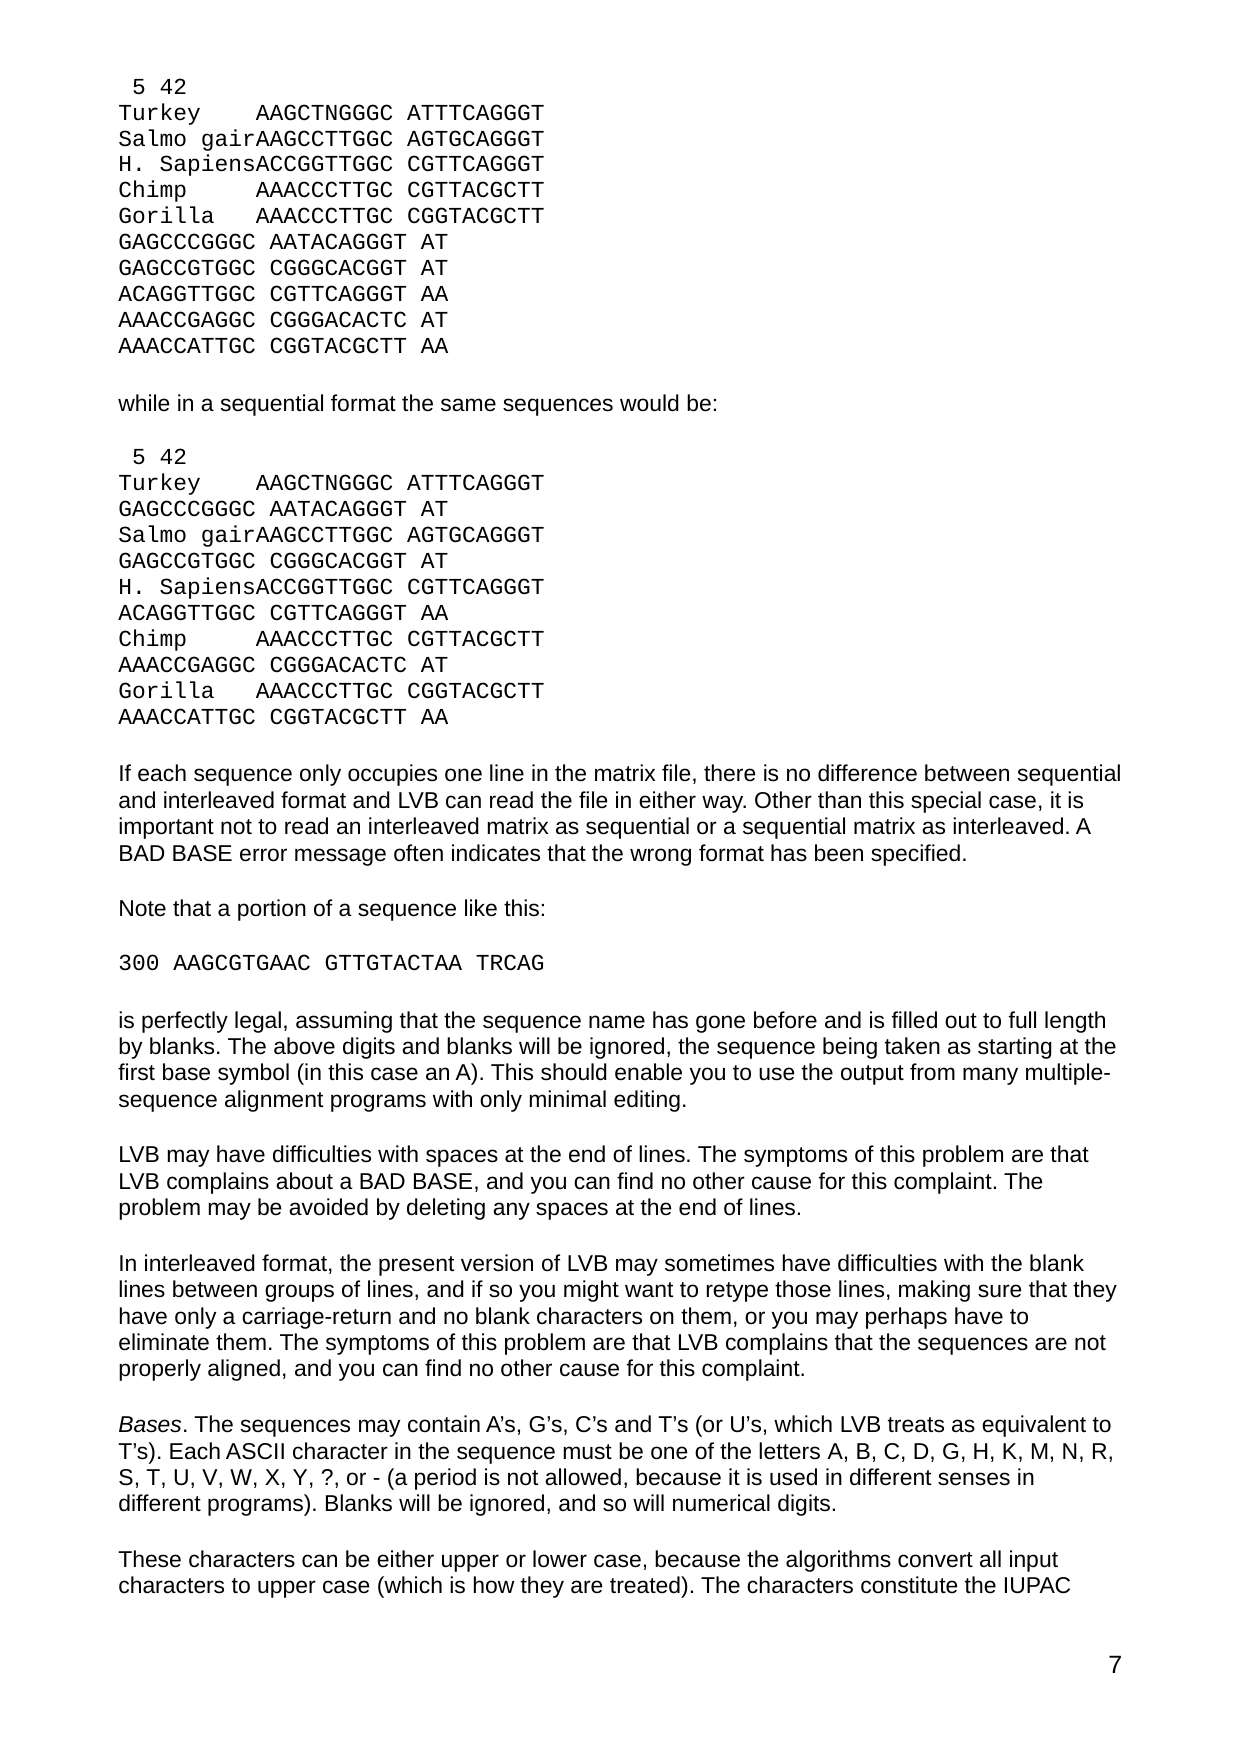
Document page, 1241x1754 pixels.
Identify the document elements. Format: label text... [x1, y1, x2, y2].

text 5 42 Turkey AAGCTNGGGC ATTTCAGGGT GAGCCCGGGC AATACAGGGT AT Salmo gairAAGCCTTGGC AGTGCAGGGT GAGCCGTGGC CGGGCACGGT AT H. SapiensACCGGTTGGC CGTTCAGGGT ACAGGTTGGC CGTTCAGGGT AA Chimp AAACCCTTGC CGTTACGCTT AAACCGAGGC CGGGACACTC AT Gorilla AAACCCTTGC CGGTACGCTT AAACCATTGC CGGTACGCTT AA [118, 446, 1122, 731]
text Bases. The sequences may contain A’s, G’s, C’s and T’s (or U’s, which LVB treats as equivalent to T’s). Each ASCII character in the sequence must be one of the letters A, B, C, D, G, H, K, M, N, R, S, T, U, V, W, X, Y, ?, or - (a period is not allowed, because it is used in different senses in different programs). Blanks will be ignored, and so will numerical digits. [118, 1411, 1122, 1517]
text In interleaved format, the present version of LVB may sometimes have difficulties with the blank lines between groups of lines, and if so you might want to retype those lines, making sure that they have only a carriage-return and no blank characters on them, or you may perhaps have to eliminate them. The symptoms of this problem are that LVB complains that the sequences are not properly aligned, and you can find no other cause for this complaint. [118, 1250, 1122, 1382]
text 5 42 Turkey AAGCTNGGGC ATTTCAGGGT Salmo gairAAGCCTTGGC AGTGCAGGGT H. SapiensACCGGTTGGC CGTTCAGGGT Chimp AAACCCTTGC CGTTACGCTT Gorilla AAACCCTTGC CGGTACGCTT GAGCCCGGGC AATACAGGGT AT GAGCCGTGGC CGGGCACGGT AT ACAGGTTGGC CGTTCAGGGT AA AAACCGAGGC CGGGACACTC AT AAACCATTGC CGGTACGCTT AA [118, 75, 1122, 360]
text 300 AAGCGTGAAC GTTGTACTAA TRCAG [118, 951, 1122, 977]
text while in a sequential format the same sequences would be: [118, 390, 1122, 416]
text If each sequence only occupies one line in the matrix file, there is no difference between sequential and interleaved format and LVB can read the file in either way. Other than this special case, it is important not to read an interleaved matrix as sequential or a sequential matrix as interleaved. A BAD BASE error message often indicates that the wrong format has been specified. [118, 760, 1122, 866]
text LVB may have difficulties with spaces at the end of lines. The symptoms of this problem are that LVB complains about a BAD BASE, and you can find no other cause for this complaint. The problem may be avoided by deleting any spaces at the end of lines. [118, 1141, 1122, 1221]
text These characters can be either upper or lower case, because the algorithms convert all input characters to upper case (which is how they are treated). The characters constitute the IUPAC [118, 1546, 1122, 1599]
text Note that a portion of a sequence like this: [118, 895, 1122, 922]
text is perfectly legal, assuming that the sequence name has gone before and is filled out to full length by blanks. The above digits and blanks will be ignored, the sequence being taken as starting at the first base symbol (in this case an A). This should enable you to use the output from many multiple-sequence alignment programs with only minimal editing. [118, 1007, 1122, 1112]
